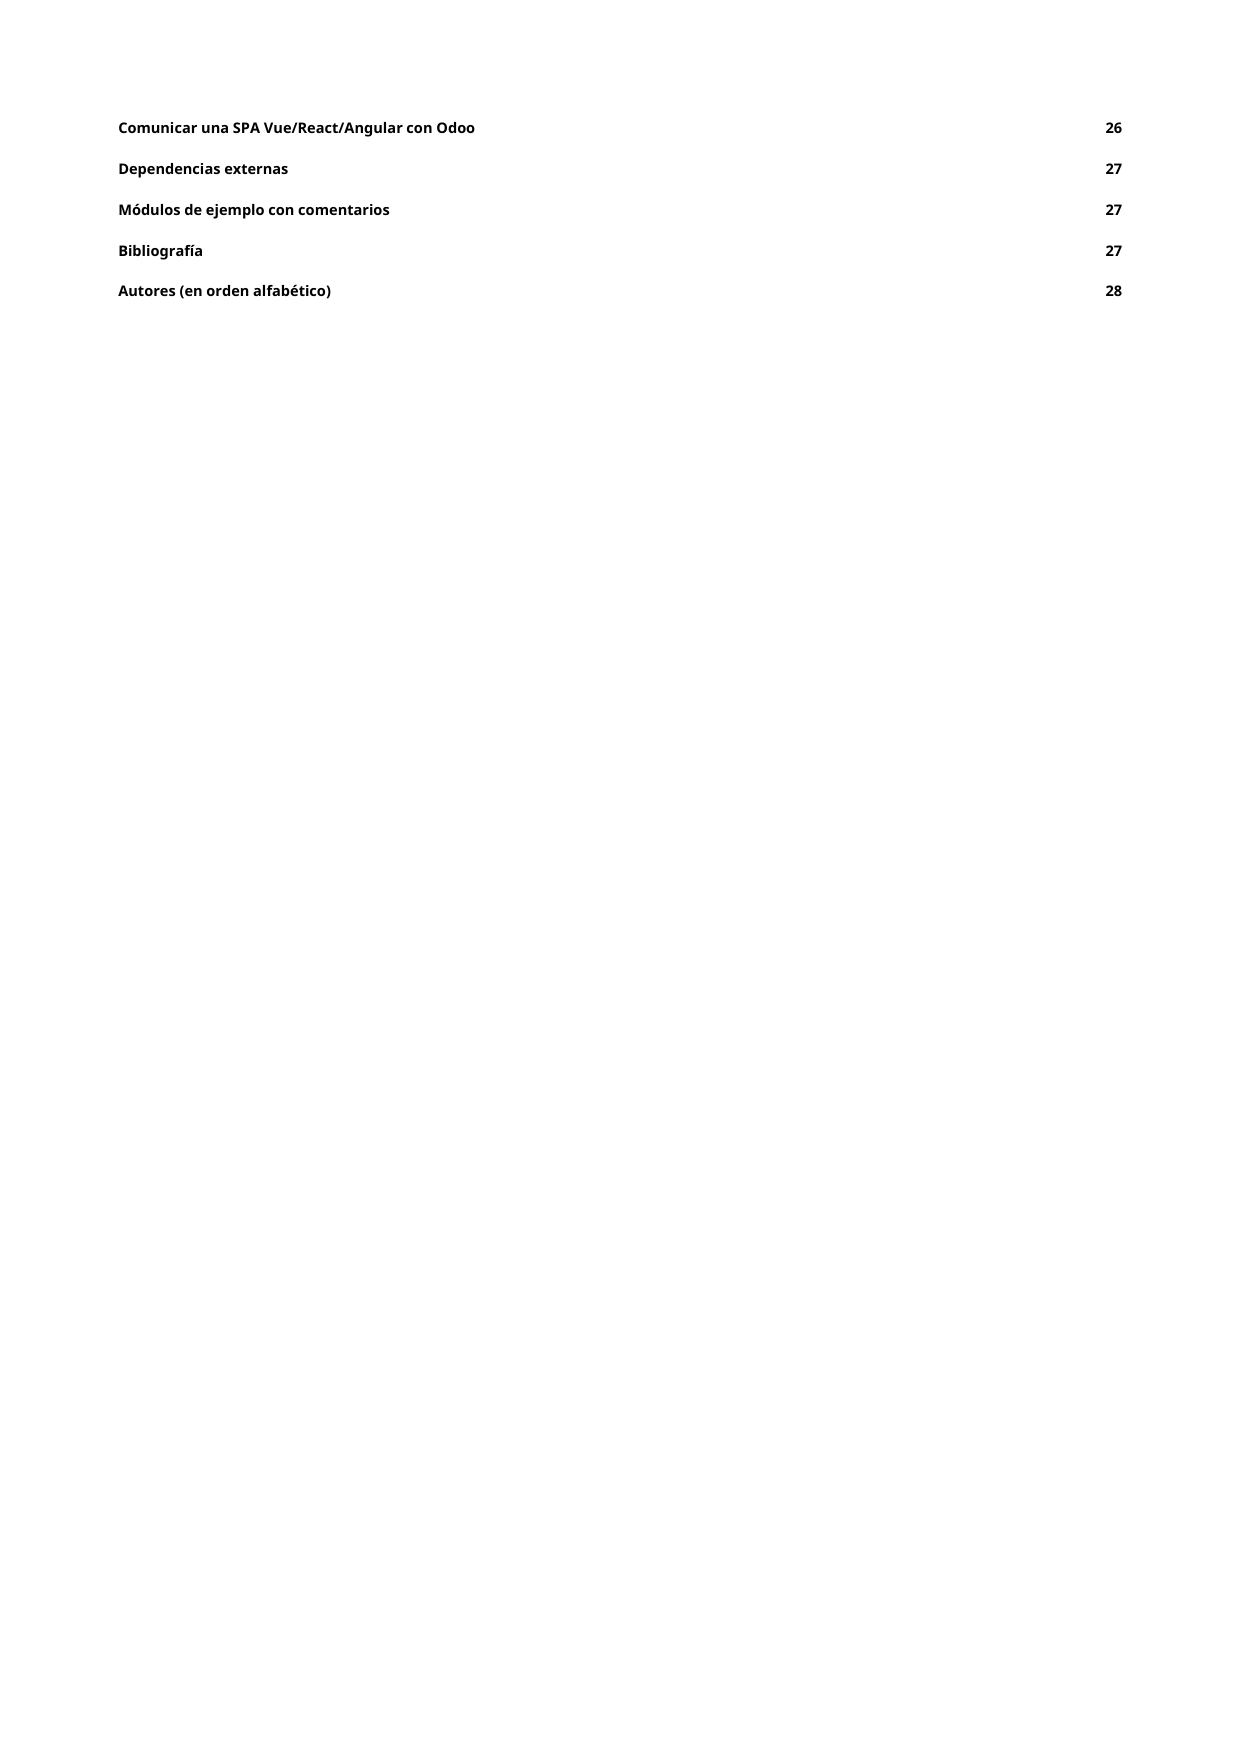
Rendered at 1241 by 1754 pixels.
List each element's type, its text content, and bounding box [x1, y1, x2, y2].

text Bibliografía 27 [118, 240, 1122, 260]
text Módulos de ejemplo con comentarios 27 [118, 199, 1122, 219]
text Autores (en orden alfabético) 28 [118, 281, 1122, 301]
text Comunicar una SPA Vue/React/Angular con Odoo 26 [118, 118, 1122, 138]
text Dependencias externas 27 [118, 159, 1122, 179]
